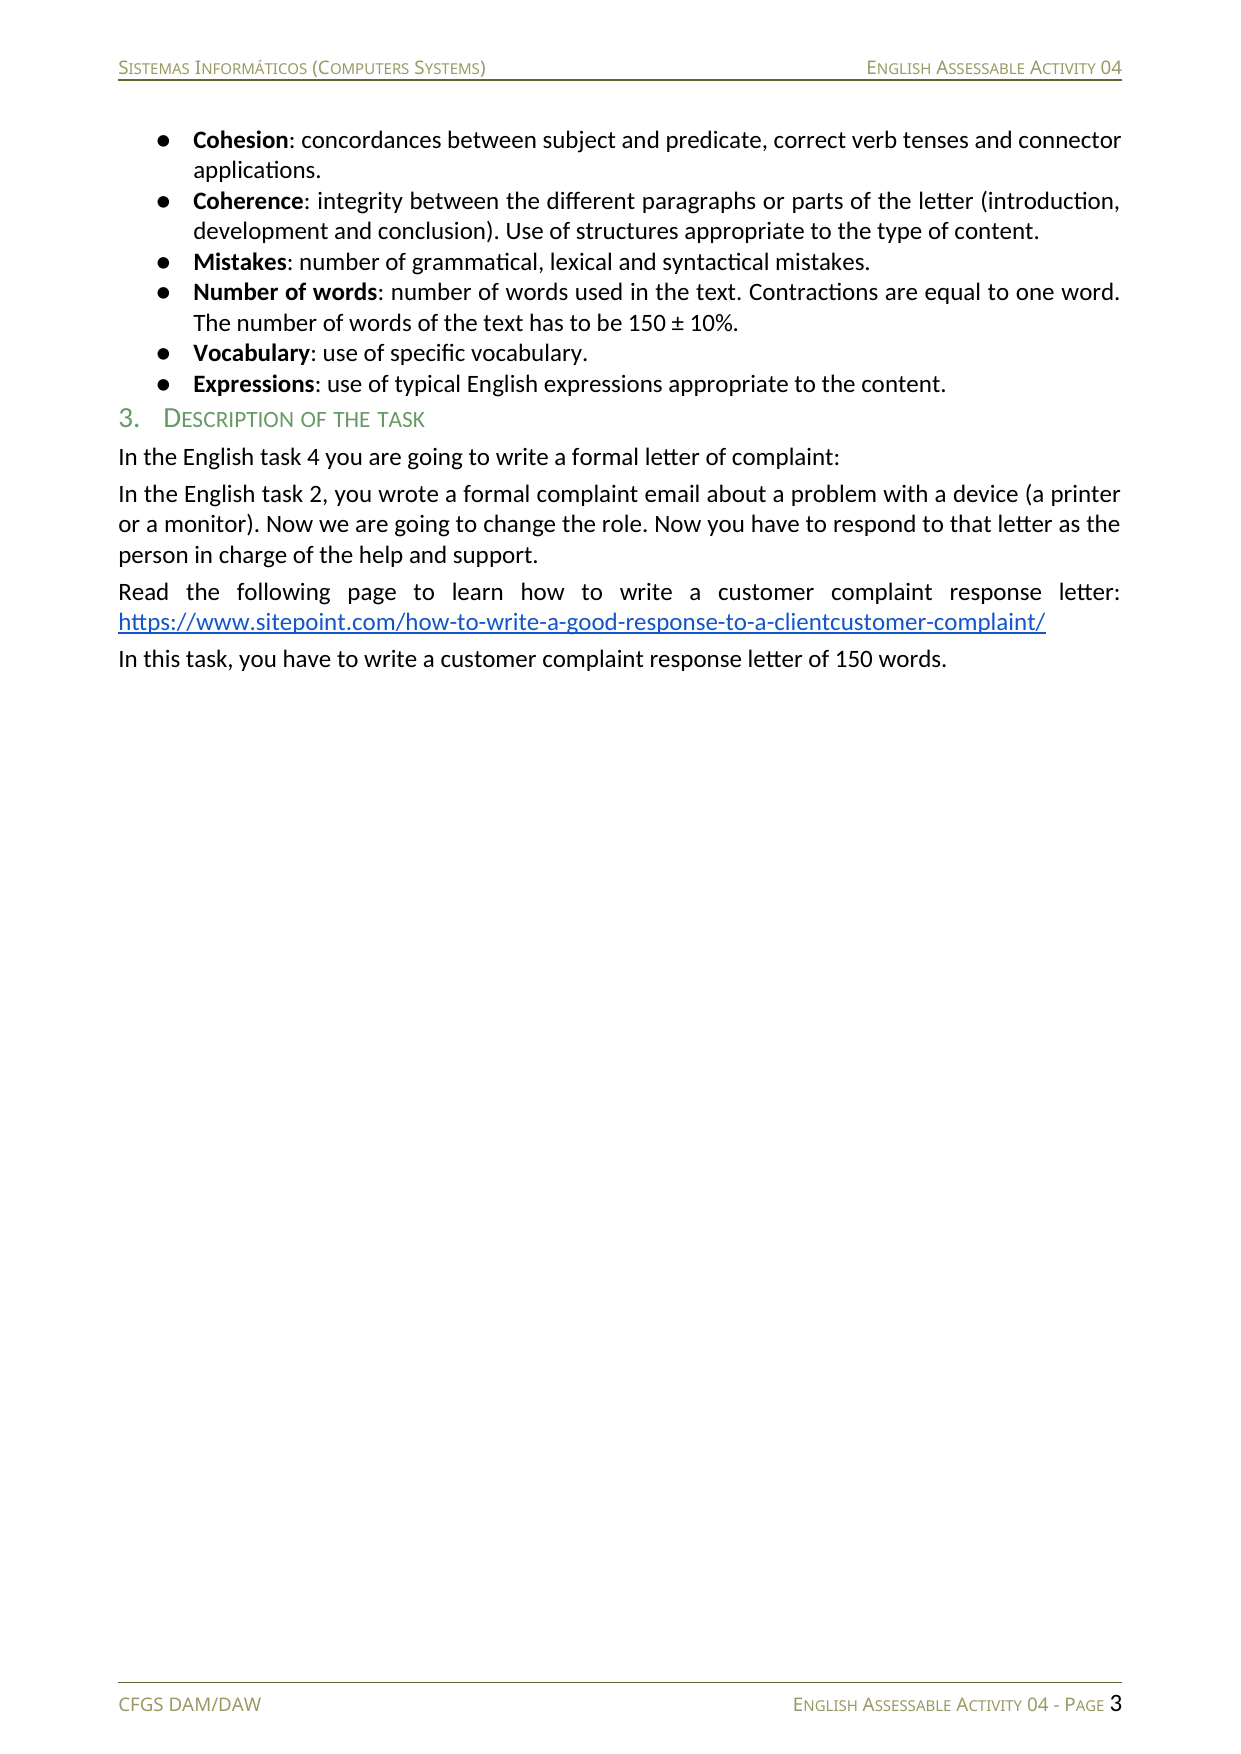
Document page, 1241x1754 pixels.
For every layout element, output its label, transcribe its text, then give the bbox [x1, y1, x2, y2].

list Cohesion: concordances between subject and predicate, correct verb tenses and connector applications. [156, 124, 1122, 185]
list Number of words: number of words used in the text. Contractions are equal to one word. The number of words of the text has to be 150 ± 10%. [156, 277, 1122, 338]
text In this task, you have to write a customer complaint response letter of 150 words. [118, 643, 1122, 674]
list Expressions: use of typical English expressions appropriate to the content. [156, 368, 1122, 399]
list Coherence: integrity between the different paragraphs or parts of the letter (introduction, development and conclusion). Use of structures appropriate to the type of content. [156, 185, 1122, 246]
text In the English task 4 you are going to write a formal letter of complaint: [118, 441, 1122, 471]
list Mistakes: number of grammatical, lexical and syntactical mistakes. [156, 246, 1122, 277]
list Vocabulary: use of specific vocabulary. [156, 338, 1122, 368]
text In the English task 2, you wrote a formal complaint email about a problem with a device (a printer or a monitor). Now we are going to change the role. Now you have to respond to that letter as the person in charge of the help and support. [118, 478, 1122, 569]
subtitle Description of the task [118, 399, 1122, 434]
text Read the following page to learn how to write a customer complaint response letter: https://www.sitepoint.com/how-to-write-a-good-response-to-a-clientcustomer-complaint/ [118, 576, 1122, 637]
